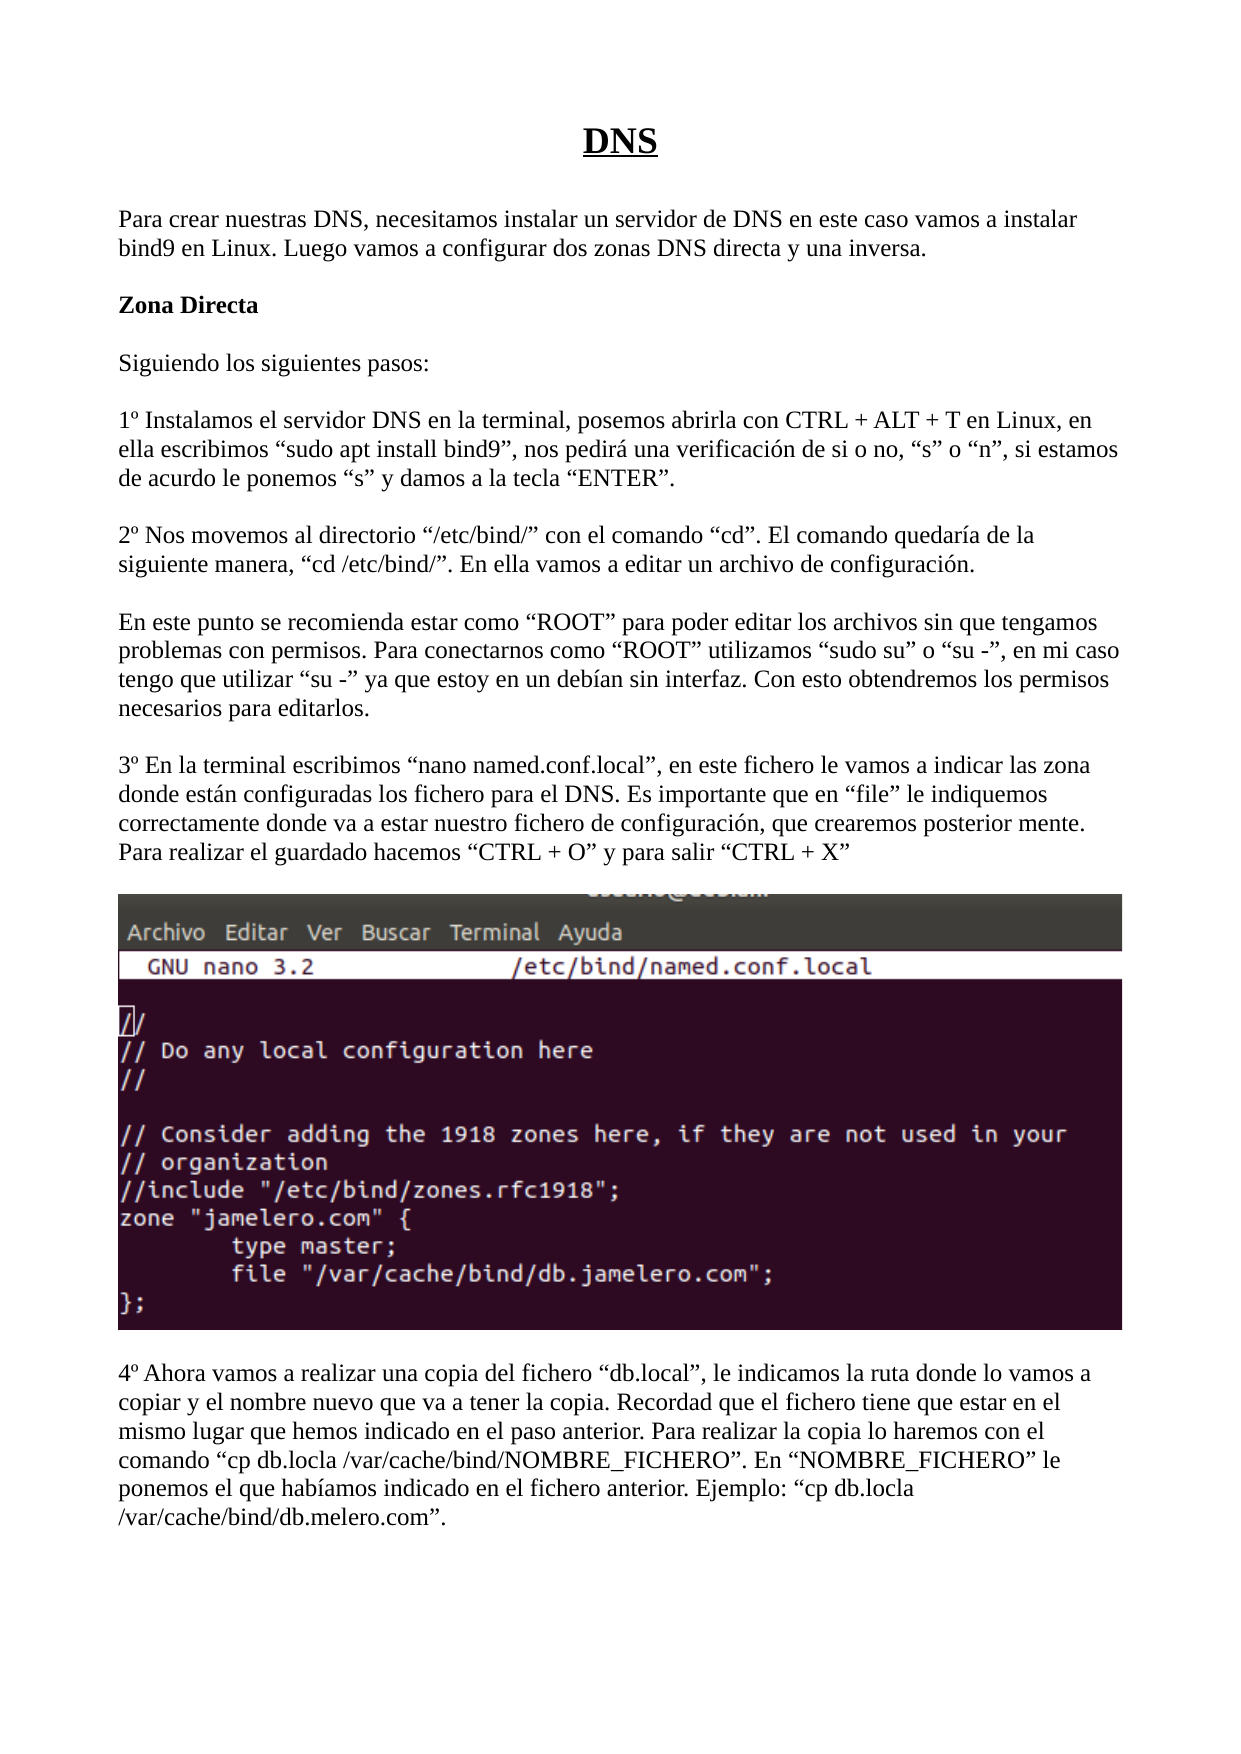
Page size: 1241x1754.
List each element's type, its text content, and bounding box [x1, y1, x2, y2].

text DNS [118, 118, 1122, 161]
picture [118, 894, 1123, 1330]
text En este punto se recomienda estar como “ROOT” para poder editar los archivos sin que tengamos problemas con permisos. Para conectarnos como “ROOT” utilizamos “sudo su” o “su -”, en mi caso tengo que utilizar “su -” ya que estoy en un debían sin interfaz. Con esto obtendremos los permisos necesarios para editarlos. [118, 607, 1122, 722]
text 4º Ahora vamos a realizar una copia del fichero “db.local”, le indicamos la ruta donde lo vamos a copiar y el nombre nuevo que va a tener la copia. Recordad que el fichero tiene que estar en el mismo lugar que hemos indicado en el paso anterior. Para realizar la copia lo haremos con el comando “cp db.locla /var/cache/bind/NOMBRE_FICHERO”. En “NOMBRE_FICHERO” le ponemos el que habíamos indicado en el fichero anterior. Ejemplo: “cp db.locla /var/cache/bind/db.melero.com”. [118, 1358, 1122, 1531]
text 1º Instalamos el servidor DNS en la terminal, posemos abrirla con CTRL + ALT + T en Linux, en ella escribimos “sudo apt install bind9”, nos pedirá una verificación de si o no, “s” o “n”, si estamos de acurdo le ponemos “s” y damos a la tecla “ENTER”. [118, 406, 1122, 492]
text Siguiendo los siguientes pasos: [118, 348, 1122, 377]
text Para crear nuestras DNS, necesitamos instalar un servidor de DNS en este caso vamos a instalar bind9 en Linux. Luego vamos a configurar dos zonas DNS directa y una inversa. [118, 204, 1122, 262]
text 3º En la terminal escribimos “nano named.conf.local”, en este fichero le vamos a indicar las zona donde están configuradas los fichero para el DNS. Es importante que en “file” le indiquemos correctamente donde va a estar nuestro fichero de configuración, que crearemos posterior mente. Para realizar el guardado hacemos “CTRL + O” y para salir “CTRL + X” [118, 751, 1122, 866]
text Zona Directa [118, 291, 1122, 319]
text 2º Nos movemos al directorio “/etc/bind/” con el comando “cd”. El comando quedaría de la siguiente manera, “cd /etc/bind/”. En ella vamos a editar un archivo de configuración. [118, 521, 1122, 578]
